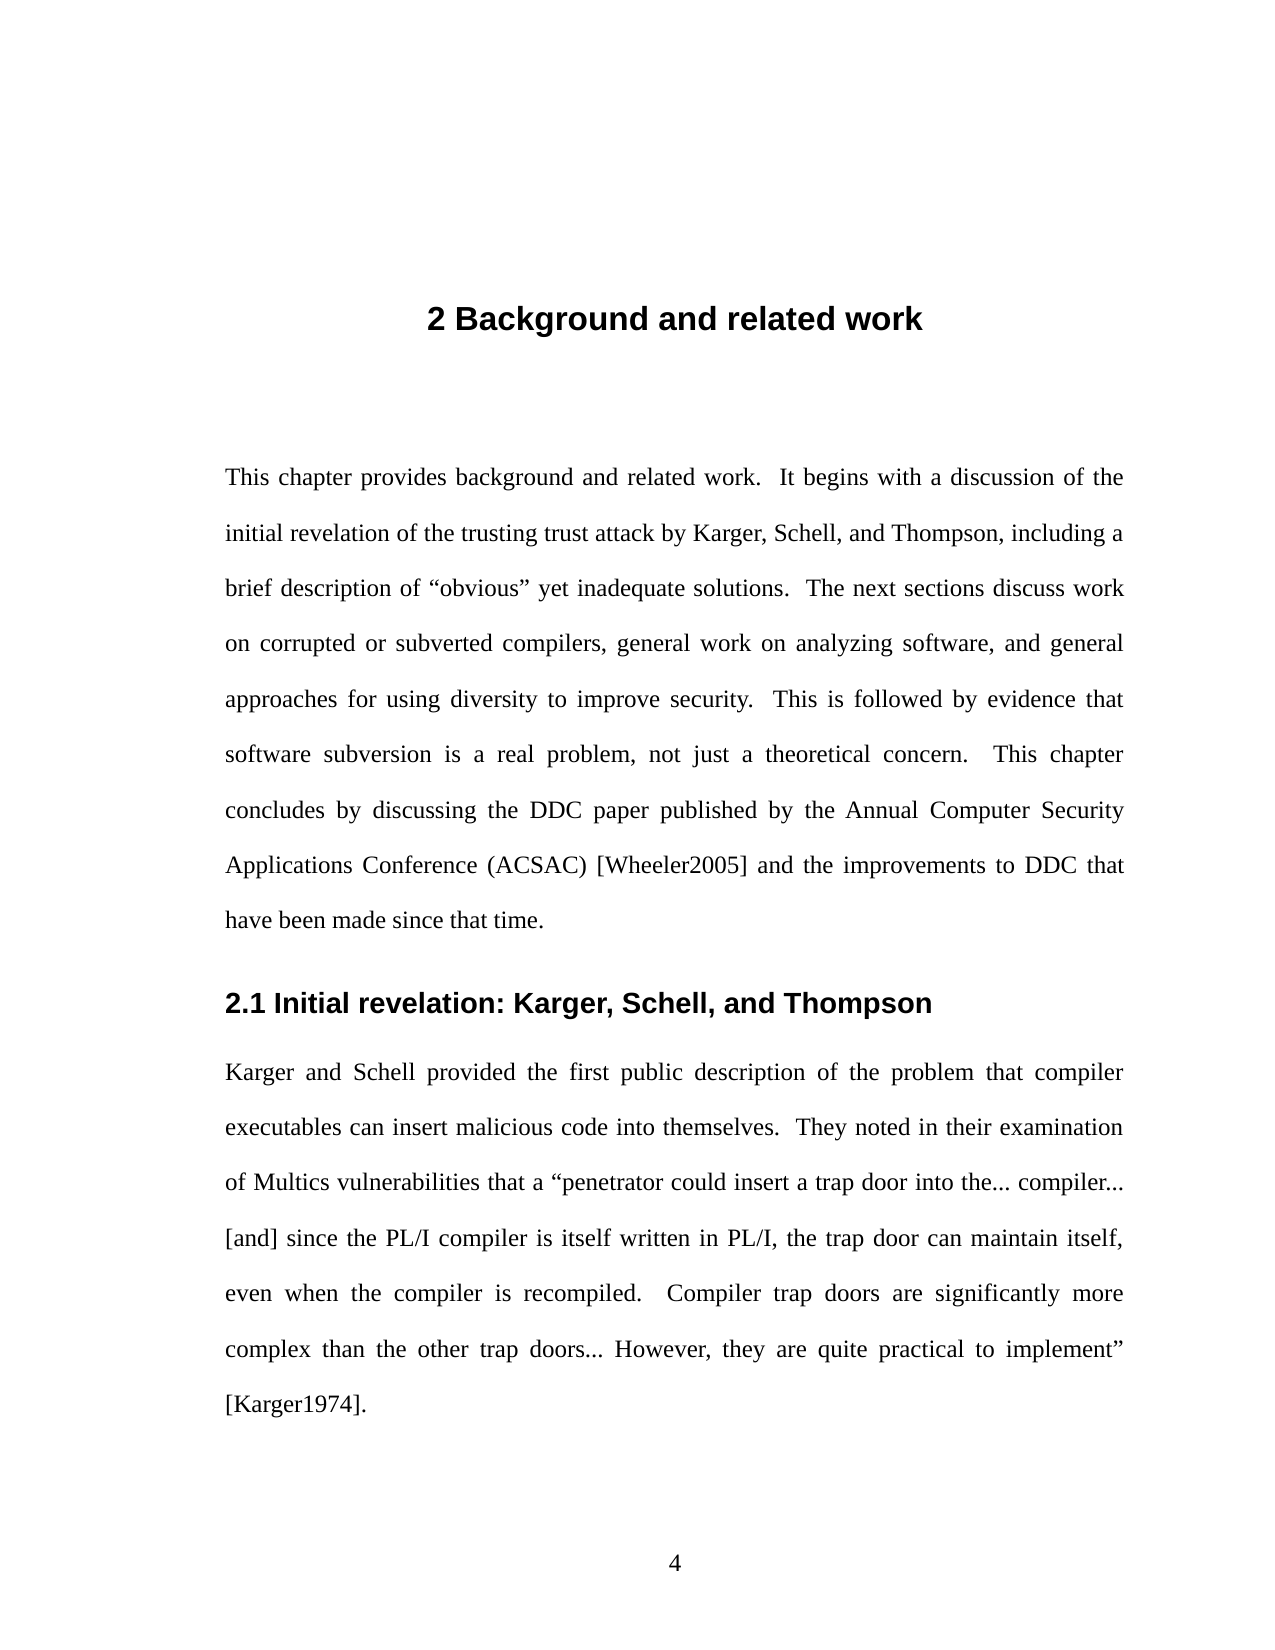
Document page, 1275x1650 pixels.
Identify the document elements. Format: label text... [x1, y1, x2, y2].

subtitle Initial revelation: Karger, Schell, and Thompson [225, 987, 1125, 1020]
text Karger and Schell provided the first public description of the problem that compiler executables can insert malicious code into themselves. They noted in their examination of Multics vulnerabilities that a “penetrator could insert a trap door into the... compiler... [and] since the PL/I compiler is itself written in PL/I, the trap door can maintain itself, even when the compiler is recompiled. Compiler trap doors are significantly more complex than the other trap doors... However, they are quite practical to implement” [Karger1974]. [225, 1058, 1125, 1418]
text This chapter provides background and related work. It begins with a discussion of the initial revelation of the trusting trust attack by Karger, Schell, and Thompson, including a brief description of “obvious” yet inadequate solutions. The next sections discuss work on corrupted or subverted compilers, general work on analyzing software, and general approaches for using diversity to improve security. This is followed by evidence that software subversion is a real problem, not just a theoretical concern. This chapter concludes by discussing the DDC paper published by the Annual Computer Security Applications Conference (ACSAC) [Wheeler2005] and the improvements to DDC that have been made since that time. [225, 463, 1125, 934]
subtitle Background and related work [225, 300, 1125, 337]
